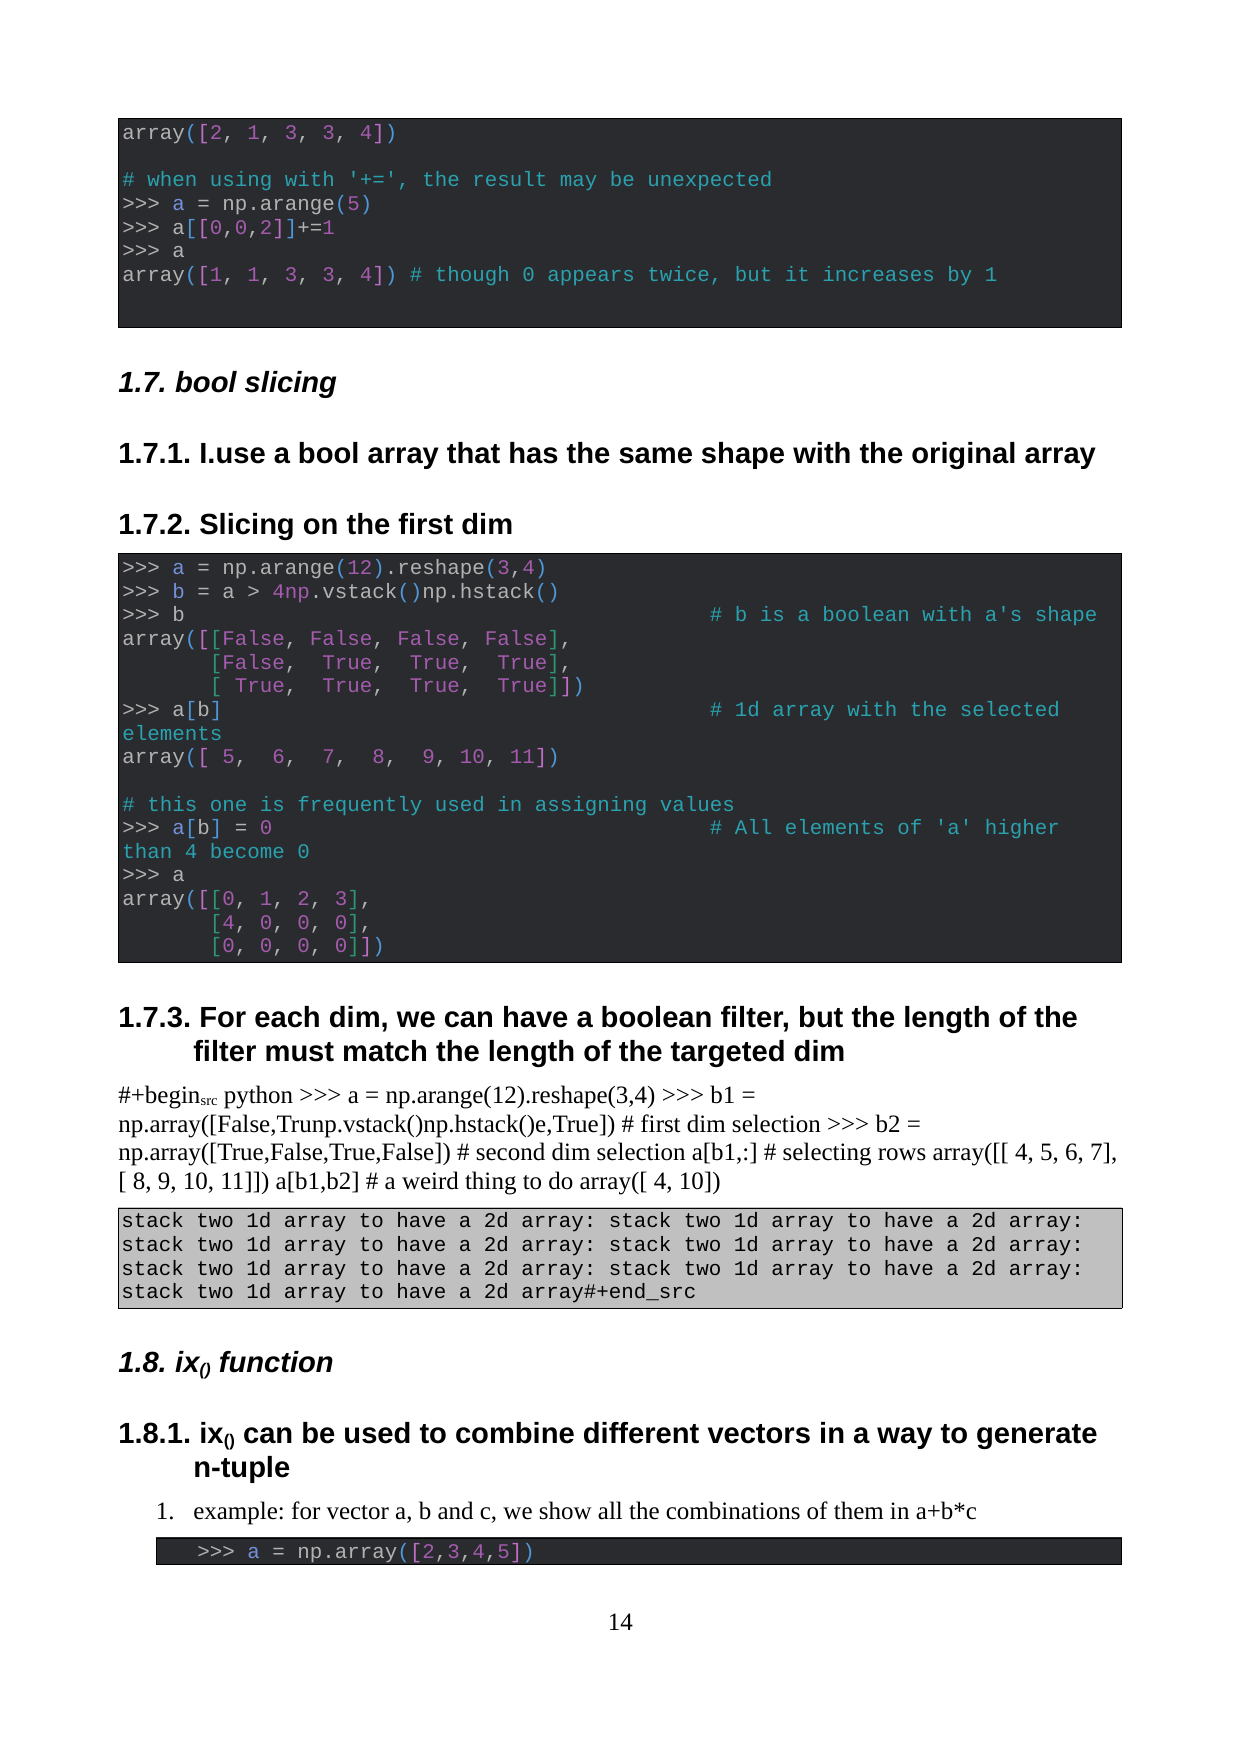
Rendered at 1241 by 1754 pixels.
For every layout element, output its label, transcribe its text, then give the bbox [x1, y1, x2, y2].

text [4, 0, 0, 0], [119, 908, 1121, 931]
text stack two 1d array to have a 2d array: stack two 1d array to have a 2d array: stack two 1d array to have a 2d array: stack two 1d array to have a 2d array: stack two 1d array to have a 2d array: stack two 1d array to have a 2d array: stack two 1d array to have a 2d array#+end_src [119, 1209, 1122, 1308]
text [False, True, True, True], [119, 648, 1121, 671]
text array([1, 1, 3, 3, 4]) # though 0 appears twice, but it increases by 1 [119, 260, 1121, 288]
subtitle For each dim, we can have a boolean filter, but the length of the filter must match the length of the targeted dim [118, 1000, 1122, 1067]
text >>> a [119, 236, 1121, 260]
text array([ 5, 6, 7, 8, 9, 10, 11]) [119, 742, 1121, 766]
text >>> a [119, 861, 1121, 884]
subtitle bool slicing [118, 365, 1122, 398]
text >>> a = np.arange(5) [119, 189, 1121, 213]
text >>> b # b is a boolean with a's shape [119, 600, 1121, 624]
text array([[False, False, False, False], [119, 624, 1121, 648]
list >>> a = np.array([2,3,4,5]) [157, 1539, 1121, 1564]
text >>> a[b] = 0 # All elements of 'a' higher than 4 become 0 [119, 813, 1121, 861]
text >>> a = np.arange(12).reshape(3,4) [119, 554, 1121, 577]
text #+beginsrc python >>> a = np.arange(12).reshape(3,4) >>> b1 = np.array([False,Trunp.vstack()np.hstack()e,True]) # first dim selection >>> b2 = np.array([True,False,True,False]) # second dim selection a[b1,:] # selecting rows array([[ 4, 5, 6, 7], [ 8, 9, 10, 11]]) a[b1,b2] # a weird thing to do array([ 4, 10]) [118, 1080, 1122, 1195]
text >>> a[b] # 1d array with the selected elements [119, 695, 1121, 742]
text array([2, 1, 3, 3, 4]) [119, 119, 1121, 142]
text array([[0, 1, 2, 3], [119, 884, 1121, 908]
text # when using with '+=', the result may be unexpected [119, 165, 1121, 189]
text [0, 0, 0, 0]]) [119, 931, 1121, 962]
text # this one is frequently used in assigning values [119, 789, 1121, 813]
subtitle I.use a bool array that has the same shape with the original array [118, 436, 1122, 469]
subtitle Slicing on the first dim [118, 507, 1122, 541]
list example: for vector a, b and c, we show all the combinations of them in a+b*c [156, 1496, 1122, 1525]
text >>> b = a > 4np.vstack()np.hstack() [119, 577, 1121, 600]
text >>> a[[0,0,2]]+=1 [119, 213, 1121, 236]
subtitle ix() can be used to combine different vectors in a way to generate n-tuple [118, 1417, 1122, 1484]
text [ True, True, True, True]]) [119, 671, 1121, 695]
subtitle ix() function [118, 1346, 1122, 1379]
